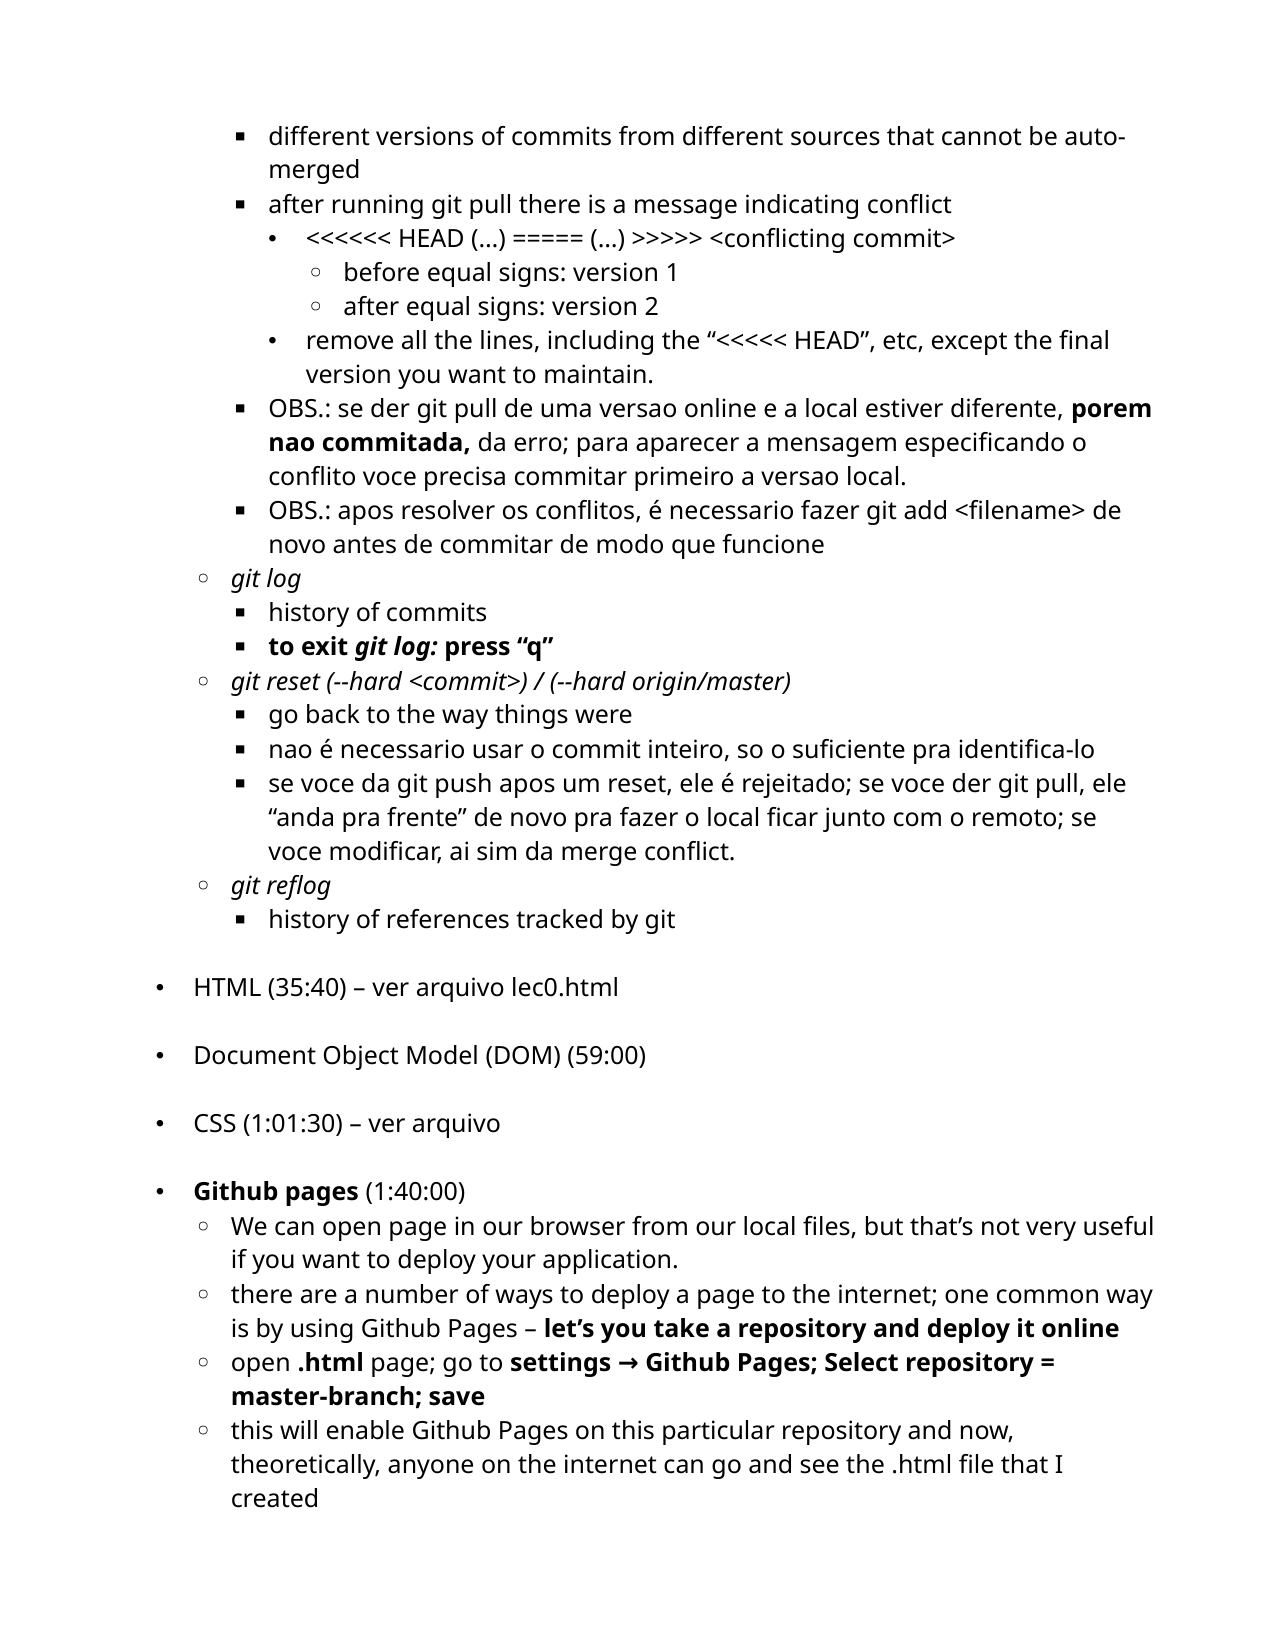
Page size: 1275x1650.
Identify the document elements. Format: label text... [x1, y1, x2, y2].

list We can open page in our browser from our local files, but that’s not very useful if you want to deploy your application. [193, 1208, 1157, 1276]
list Document Object Model (DOM) (59:00) [156, 1038, 1157, 1072]
list HTML (35:40) – ver arquivo lec0.html [156, 970, 1157, 1004]
list git reflog [193, 867, 1157, 902]
list CSS (1:01:30) – ver arquivo [156, 1106, 1157, 1140]
list OBS.: se der git pull de uma versao online e a local estiver diferente, porem nao commitada, da erro; para aparecer a mensagem especificando o conflito voce precisa commitar primeiro a versao local. [231, 391, 1157, 493]
list git log [193, 561, 1157, 595]
list history of commits [231, 595, 1157, 629]
list se voce da git push apos um reset, ele é rejeitado; se voce der git pull, ele “anda pra frente” de novo pra fazer o local ficar junto com o remoto; se voce modificar, ai sim da merge conflict. [231, 765, 1157, 867]
list OBS.: apos resolver os conflitos, é necessario fazer git add <filename> de novo antes de commitar de modo que funcione [231, 493, 1157, 561]
list this will enable Github Pages on this particular repository and now, theoretically, anyone on the internet can go and see the .html file that I created [193, 1412, 1157, 1515]
list nao é necessario usar o commit inteiro, so o suficiente pra identifica-lo [231, 731, 1157, 765]
list history of references tracked by git [231, 902, 1157, 936]
list before equal signs: version 1 [306, 254, 1157, 288]
list after running git pull there is a message indicating conflict [231, 186, 1157, 220]
list to exit git log: press “q” [231, 629, 1157, 663]
list remove all the lines, including the “<<<<< HEAD”, etc, except the final version you want to maintain. [268, 322, 1157, 391]
list <<<<<< HEAD (…) ===== (…) >>>>> <conflicting commit> [268, 220, 1157, 254]
list git reset (--hard <commit>) / (--hard origin/master) [193, 663, 1157, 697]
list go back to the way things were [231, 697, 1157, 731]
list after equal signs: version 2 [306, 288, 1157, 322]
list there are a number of ways to deploy a page to the internet; one common way is by using Github Pages – let’s you take a repository and deploy it online [193, 1276, 1157, 1344]
list open .html page; go to settings → Github Pages; Select repository = master-branch; save [193, 1344, 1157, 1412]
list Github pages (1:40:00) [156, 1174, 1157, 1208]
list different versions of commits from different sources that cannot be auto-merged [231, 118, 1157, 186]
